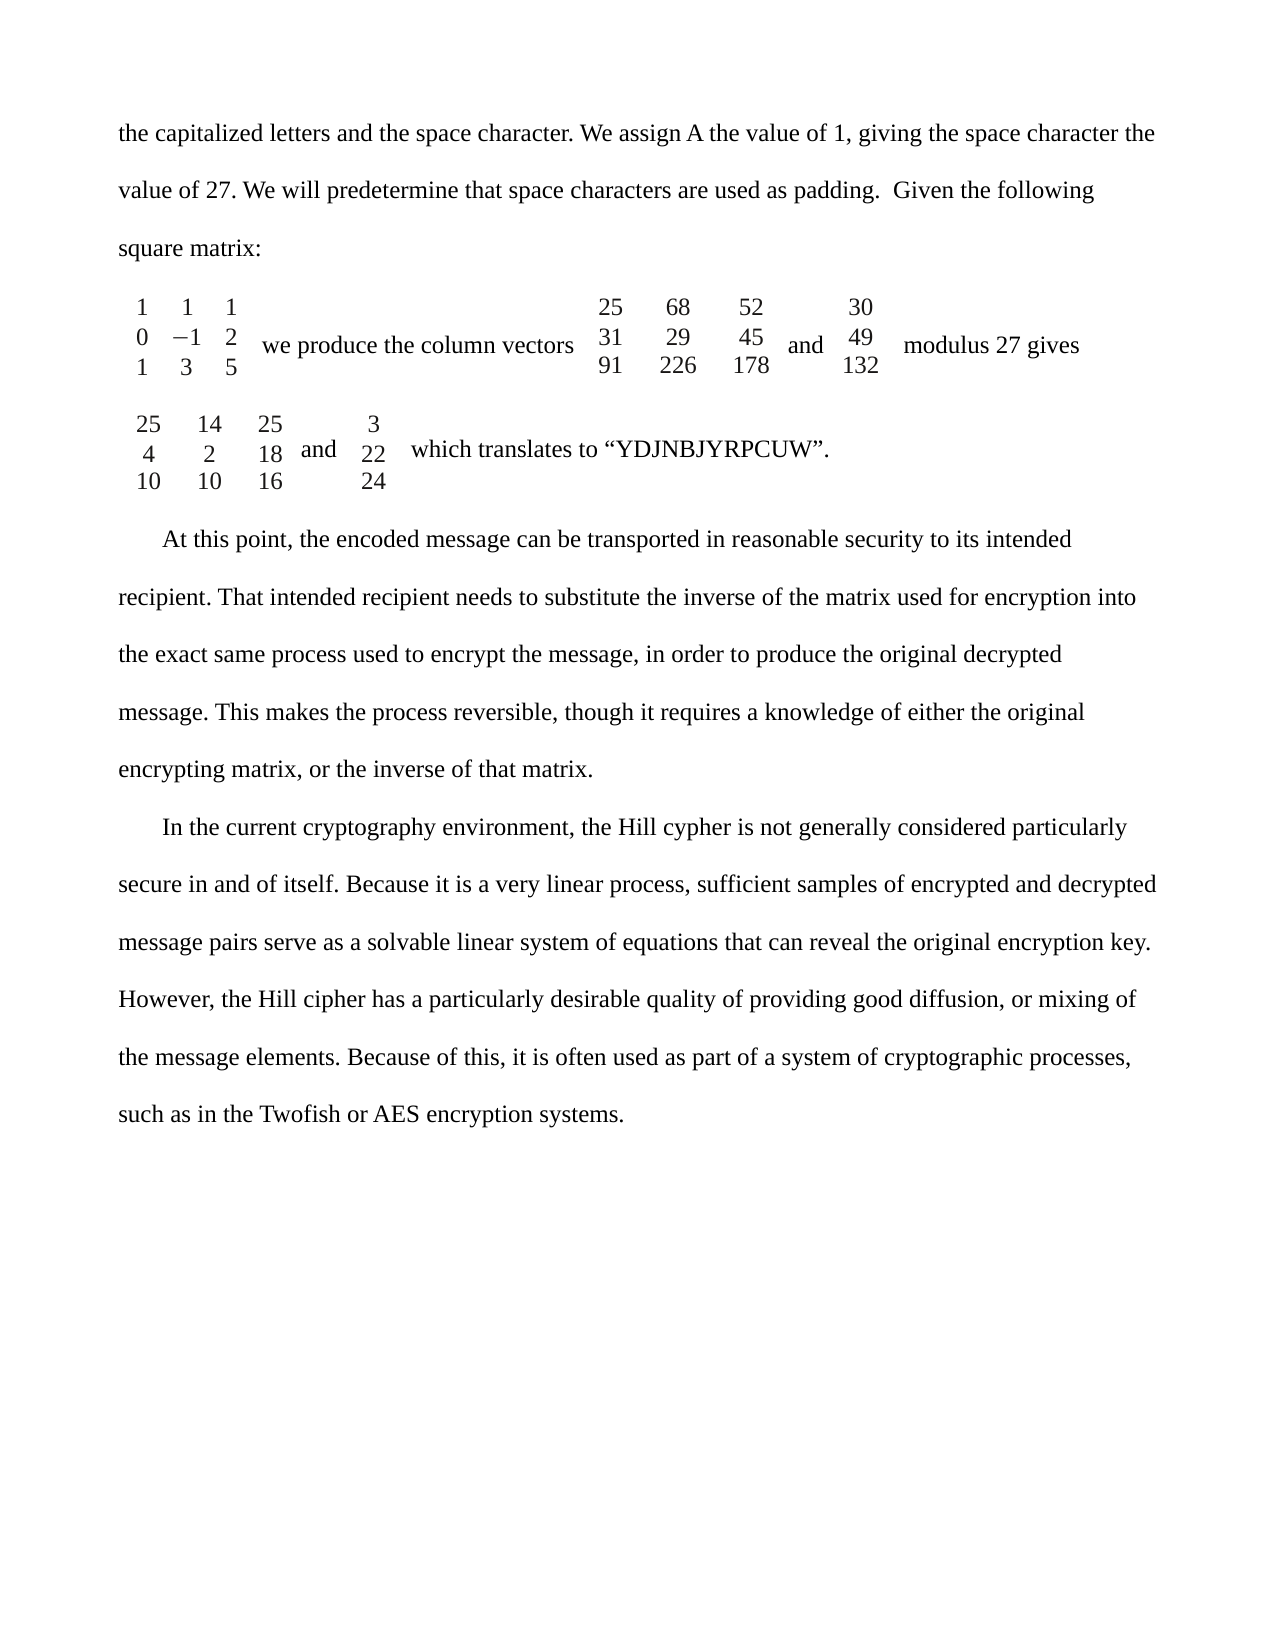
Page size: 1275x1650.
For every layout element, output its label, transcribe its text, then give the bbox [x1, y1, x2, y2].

text At this point, the encoded message can be transported in reasonable security to its intended recipient. That intended recipient needs to substitute the inverse of the matrix used for encryption into the exact same process used to encrypt the message, in order to produce the original decrypted message. This makes the process reversible, though it requires a knowledge of either the original encrypting matrix, or the inverse of that matrix. [118, 524, 1157, 783]
text the capitalized letters and the space character. We assign A the value of 1, giving the space character the value of 27. We will predetermine that space characters are used as padding. Given the following square matrix: [118, 118, 1157, 262]
text and which translates to “YDJNBJYRPCUW”. [118, 410, 1157, 496]
text In the current cryptography environment, the Hill cypher is not generally considered particularly secure in and of itself. Because it is a very linear process, sufficient samples of encrypted and decrypted message pairs serve as a solvable linear system of equations that can reveal the original encryption key. However, the Hill cipher has a particularly desirable quality of providing good diffusion, or mixing of the message elements. Because of this, it is often used as part of a system of cryptographic processes, such as in the Twofish or AES encryption systems. [118, 812, 1157, 1128]
text we produce the column vectors and modulus 27 gives [118, 291, 1157, 382]
